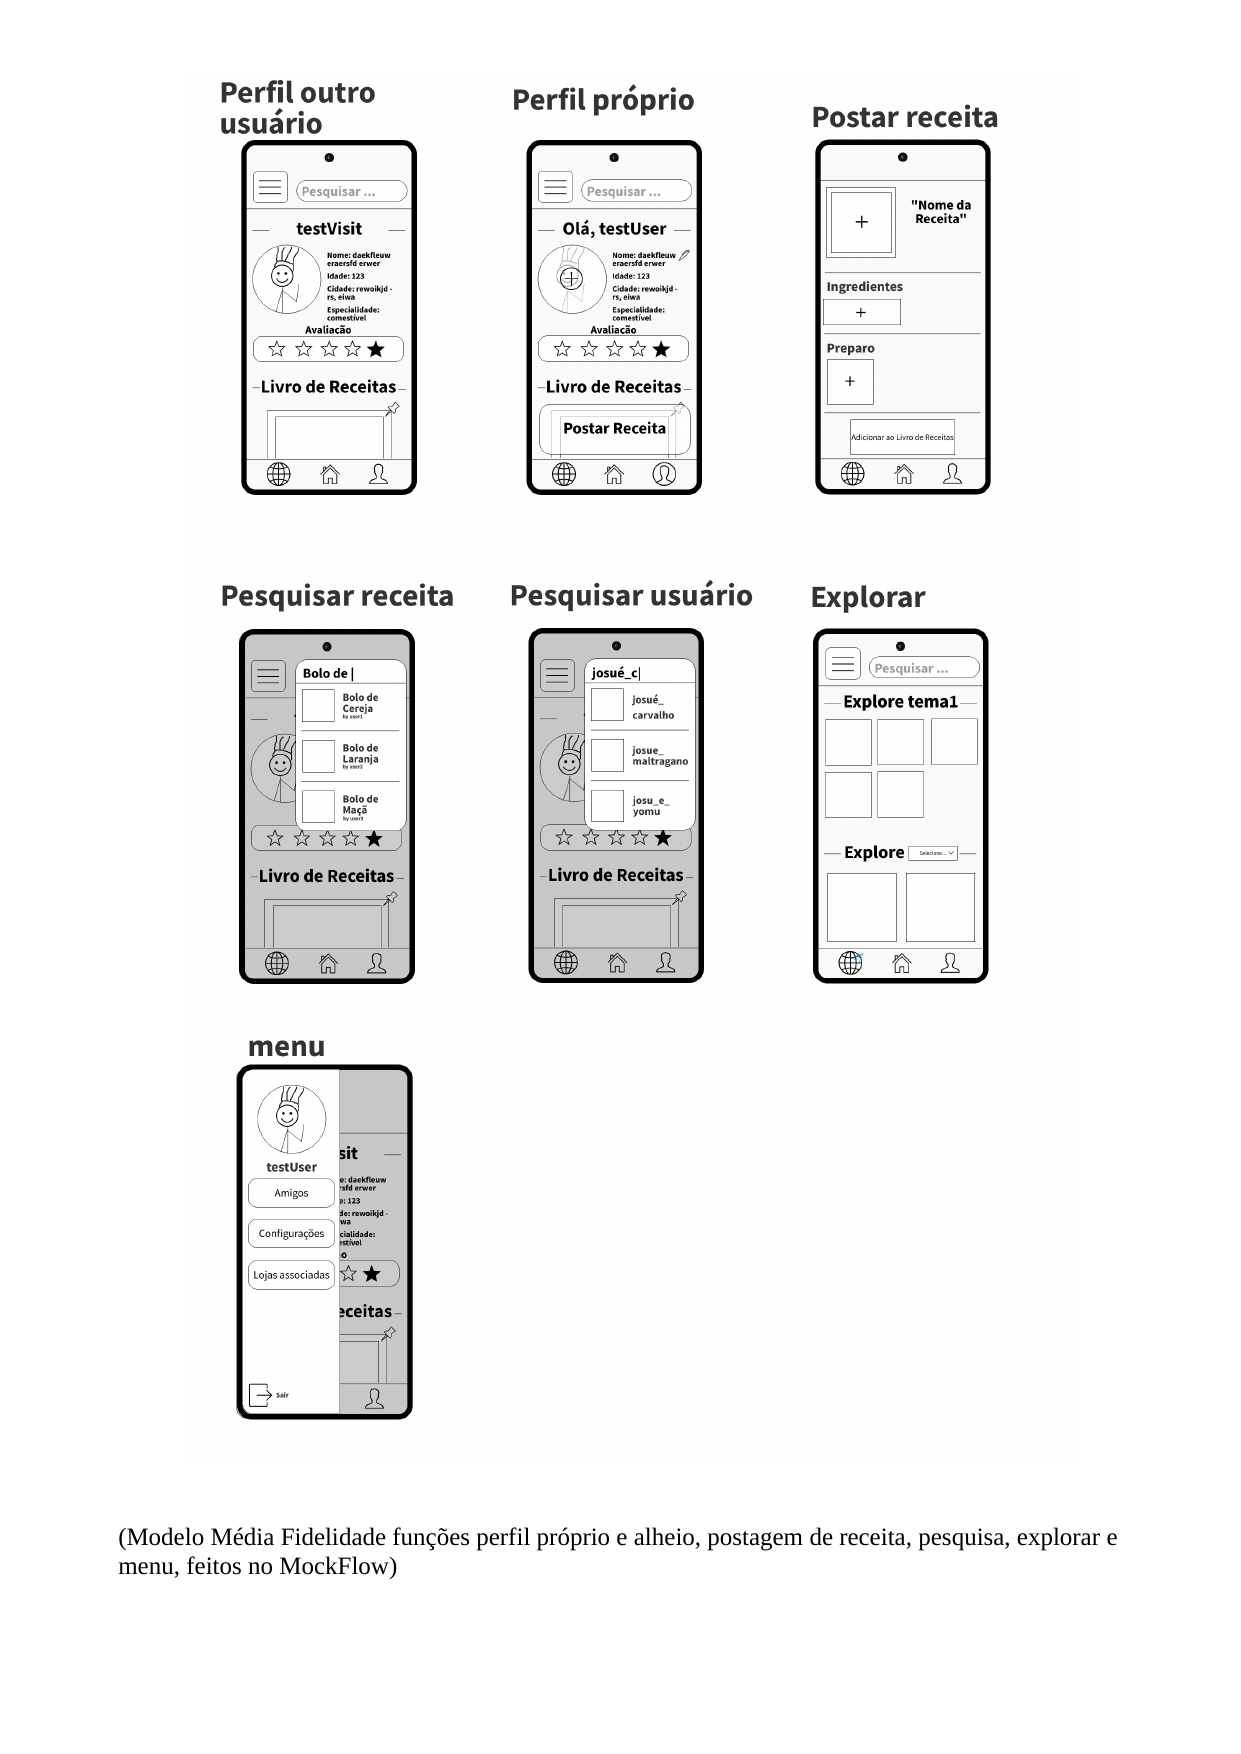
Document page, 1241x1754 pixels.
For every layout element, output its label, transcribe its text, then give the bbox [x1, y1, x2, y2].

text (Modelo Média Fidelidade funções perfil próprio e alheio, postagem de receita, pesquisa, explorar e menu, feitos no MockFlow) [118, 118, 1122, 1579]
picture [185, 70, 1083, 1465]
